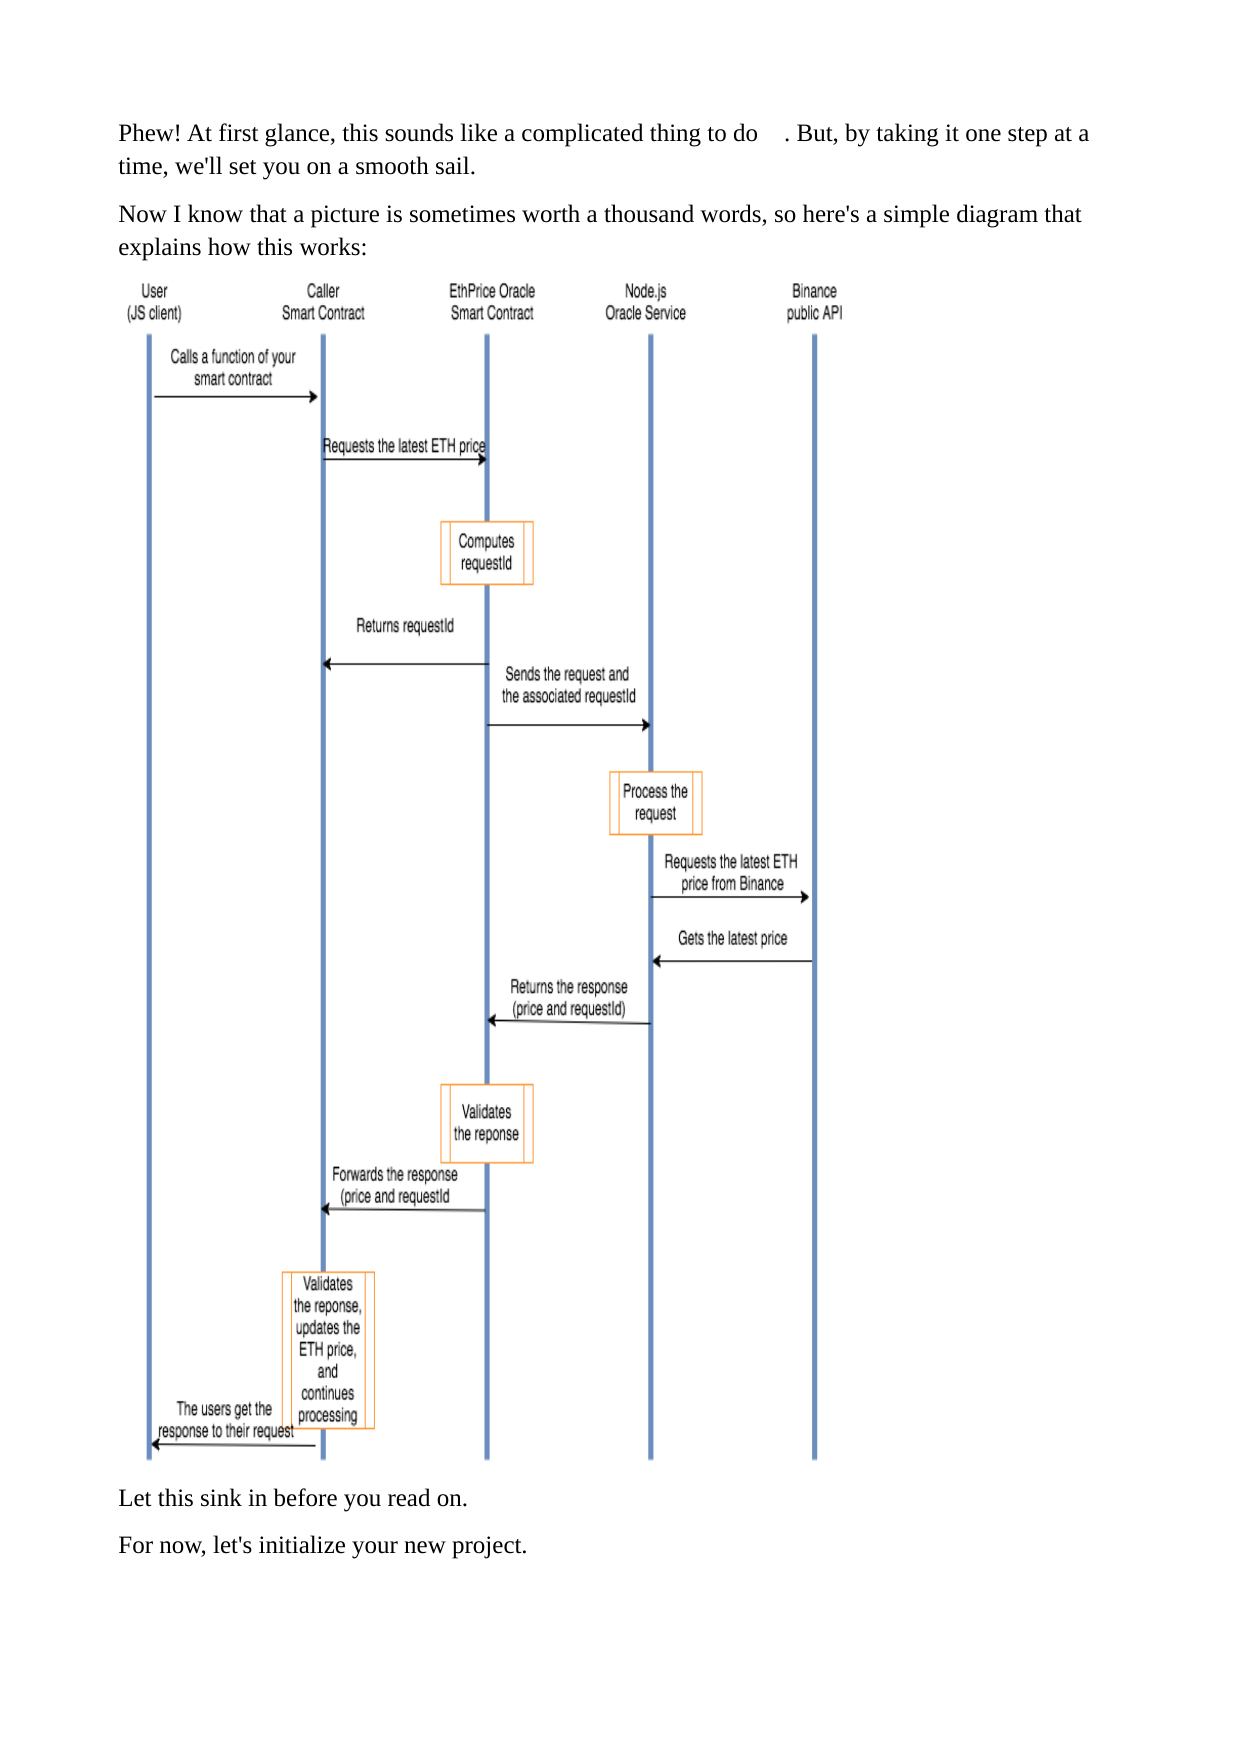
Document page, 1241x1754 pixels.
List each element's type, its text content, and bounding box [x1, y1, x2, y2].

text For now, let's initialize your new project. [118, 1530, 1122, 1559]
text Phew! At first glance, this sounds like a complicated thing to do 🤯. But, by taking it one step at a time, we'll set you on a smooth sail. [118, 118, 1122, 180]
text Let this sink in before you read on. [118, 1483, 1122, 1511]
picture [118, 279, 851, 1464]
text Now I know that a picture is sometimes worth a thousand words, so here's a simple diagram that explains how this works: [118, 199, 1122, 261]
